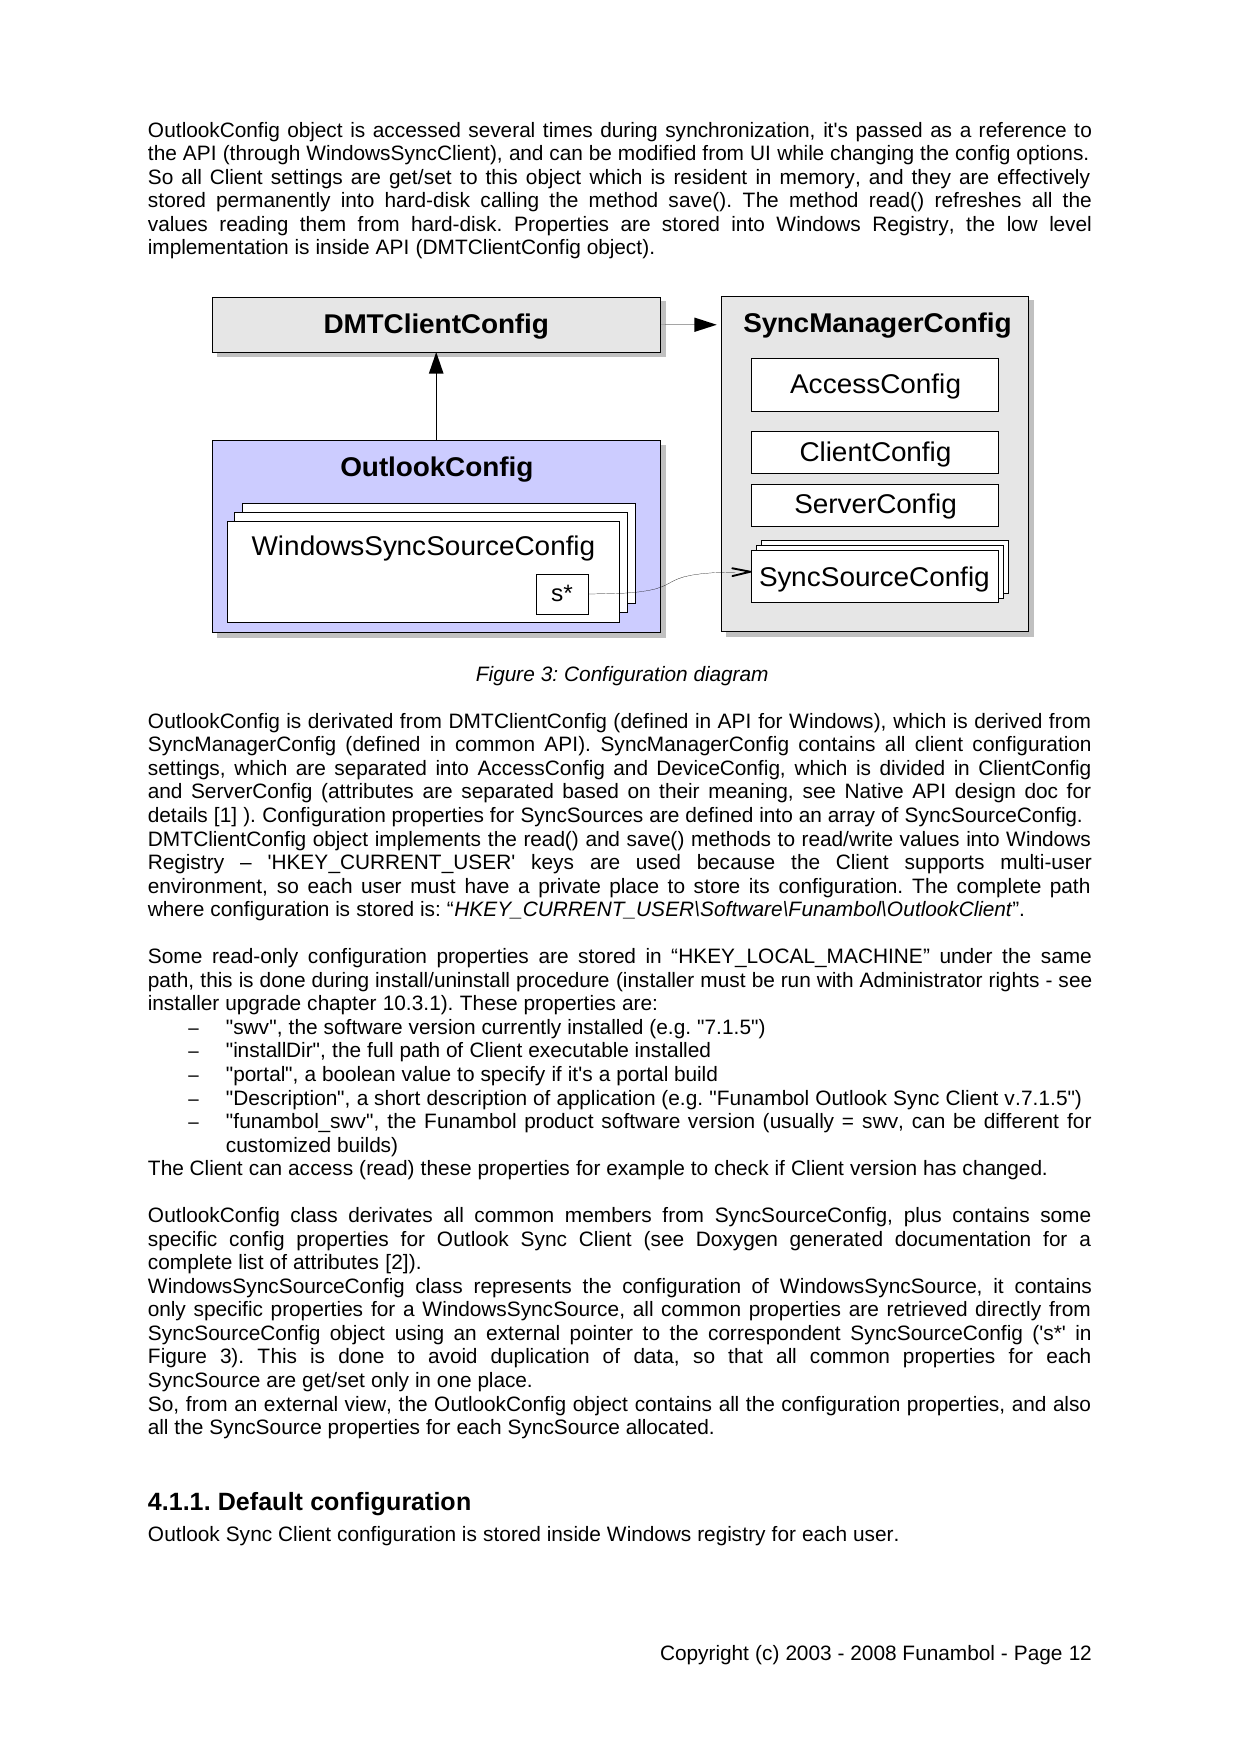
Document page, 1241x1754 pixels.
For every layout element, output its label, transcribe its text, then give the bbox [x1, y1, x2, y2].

text Outlook Sync Client configuration is stored inside Windows registry for each user. [148, 1522, 1093, 1546]
text OutlookConfig object is accessed several times during synchronization, it's passed as a reference to the API (through WindowsSyncClient), and can be modified from UI while changing the config options. [148, 118, 1093, 165]
subtitle Default configuration [148, 1488, 1093, 1516]
text WindowsSyncSourceConfig class represents the configuration of WindowsSyncSource, it contains only specific properties for a WindowsSyncSource, all common properties are retrieved directly from SyncSourceConfig object using an external pointer to the correspondent SyncSourceConfig ('s*' in Figure 3). This is done to avoid duplication of data, so that all common properties for each SyncSource are get/set only in one place. [148, 1274, 1093, 1392]
list "swv", the software version currently installed (e.g. "7.1.5") [188, 1015, 1093, 1039]
text OutlookConfig is derivated from DMTClientConfig (defined in API for Windows), which is derived from SyncManagerConfig (defined in common API). SyncManagerConfig contains all client configuration settings, which are separated into AccessConfig and DeviceConfig, which is divided in ClientConfig and ServerConfig (attributes are separated based on their meaning, see Native API design doc for details [1] ). Configuration properties for SyncSources are defined into an array of SyncSourceConfig. [148, 283, 1093, 827]
text So all Client settings are get/set to this object which is resident in memory, and they are effectively stored permanently into hard-disk calling the method save(). The method read() refreshes all the values reading them from hard-disk. Properties are stored into Windows Registry, the low level implementation is inside API (DMTClientConfig object). [148, 165, 1093, 259]
list "portal", a boolean value to specify if it's a portal build [188, 1062, 1093, 1086]
list "installDir", the full path of Client executable installed [188, 1039, 1093, 1062]
text Figure 3: Configuration diagram [202, 295, 1044, 686]
list "funambol_swv", the Funambol product software version (usually = swv, can be different for customized builds) [188, 1109, 1093, 1157]
text So, from an external view, the OutlookConfig object contains all the configuration properties, and also all the SyncSource properties for each SyncSource allocated. [148, 1392, 1093, 1439]
list "Description", a short description of application (e.g. "Funambol Outlook Sync Client v.7.1.5") [188, 1086, 1093, 1109]
text The Client can access (read) these properties for example to check if Client version has changed. [148, 1157, 1093, 1180]
text DMTClientConfig object implements the read() and save() methods to read/write values into Windows Registry – 'HKEY_CURRENT_USER' keys are used because the Client supports multi-user environment, so each user must have a private place to store its configuration. The complete path where configuration is stored is: “HKEY_CURRENT_USER\Software\Funambol\OutlookClient”. [148, 827, 1093, 921]
text Some read-only configuration properties are stored in “HKEY_LOCAL_MACHINE” under the same path, this is done during install/uninstall procedure (installer must be run with Administrator rights - see installer upgrade chapter 10.3.1). These properties are: [148, 945, 1093, 1015]
text OutlookConfig class derivates all common members from SyncSourceConfig, plus contains some specific config properties for Outlook Sync Client (see Doxygen generated documentation for a complete list of attributes [2]). [148, 1204, 1093, 1274]
